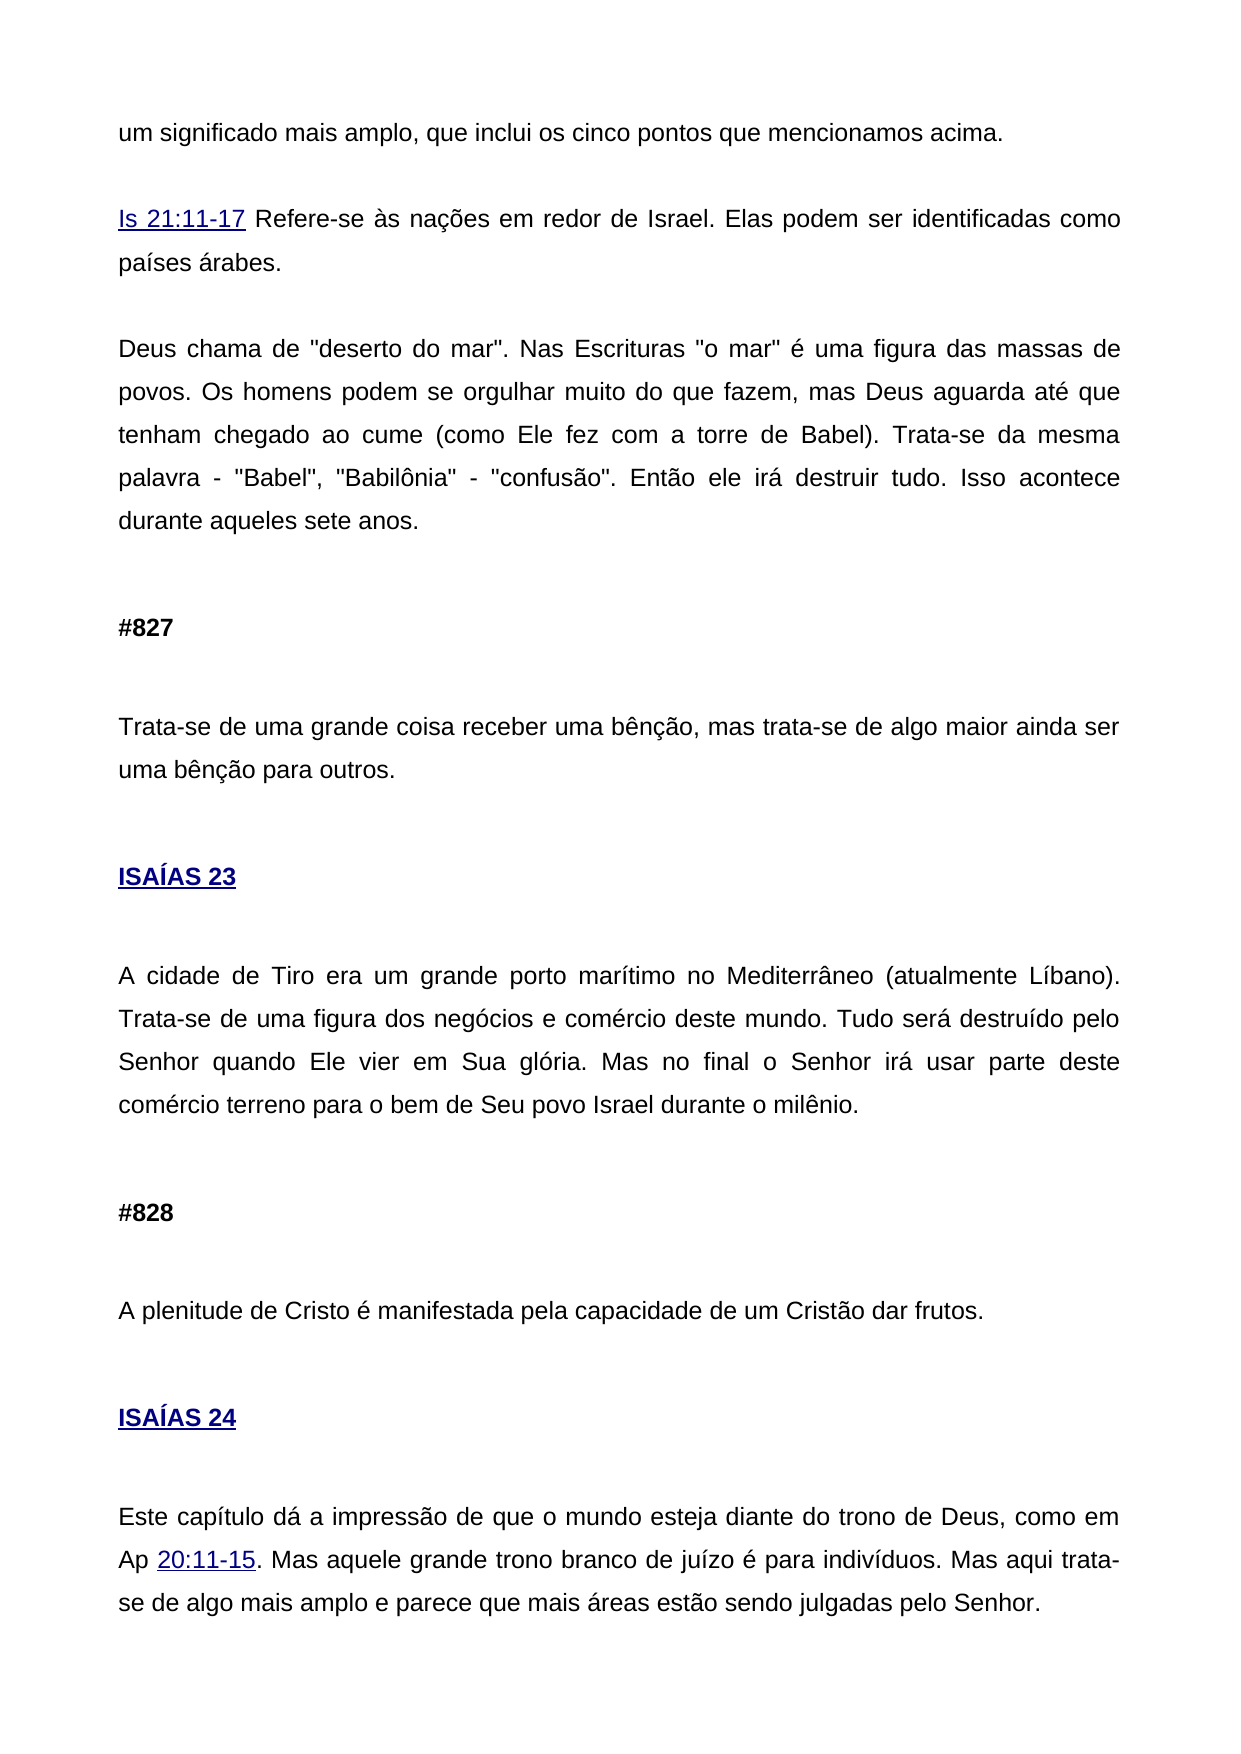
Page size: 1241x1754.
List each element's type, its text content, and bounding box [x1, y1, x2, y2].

text A plenitude de Cristo é manifestada pela capacidade de um Cristão dar frutos. [118, 1296, 1122, 1325]
text Trata-se de uma grande coisa receber uma bênção, mas trata-se de algo maior ainda ser uma bênção para outros. [118, 712, 1122, 784]
text Is 21:11-17 Refere-se às nações em redor de Israel. Elas podem ser identificadas como países árabes. [118, 204, 1122, 276]
text Este capítulo dá a impressão de que o mundo esteja diante do trono de Deus, como em Ap 20:11-15. Mas aquele grande trono branco de juízo é para indivíduos. Mas aqui trata-se de algo mais amplo e parece que mais áreas estão sendo julgadas pelo Senhor. [118, 1502, 1122, 1617]
subtitle ISAÍAS 24 [118, 1403, 1122, 1432]
subtitle ISAÍAS 23 [118, 862, 1122, 891]
text A cidade de Tiro era um grande porto marítimo no Mediterrâneo (atualmente Líbano). Trata-se de uma figura dos negócios e comércio deste mundo. Tudo será destruído pelo Senhor quando Ele vier em Sua glória. Mas no final o Senhor irá usar parte deste comércio terreno para o bem de Seu povo Israel durante o milênio. [118, 961, 1122, 1119]
subtitle #827 [118, 613, 1122, 642]
subtitle #828 [118, 1197, 1122, 1226]
text Deus chama de "deserto do mar". Nas Escrituras "o mar" é uma figura das massas de povos. Os homens podem se orgulhar muito do que fazem, mas Deus aguarda até que tenham chegado ao cume (como Ele fez com a torre de Babel). Trata-se da mesma palavra - "Babel", "Babilônia" - "confusão". Então ele irá destruir tudo. Isso acontece durante aqueles sete anos. [118, 334, 1122, 535]
text um significado mais amplo, que inclui os cinco pontos que mencionamos acima. [118, 118, 1122, 147]
